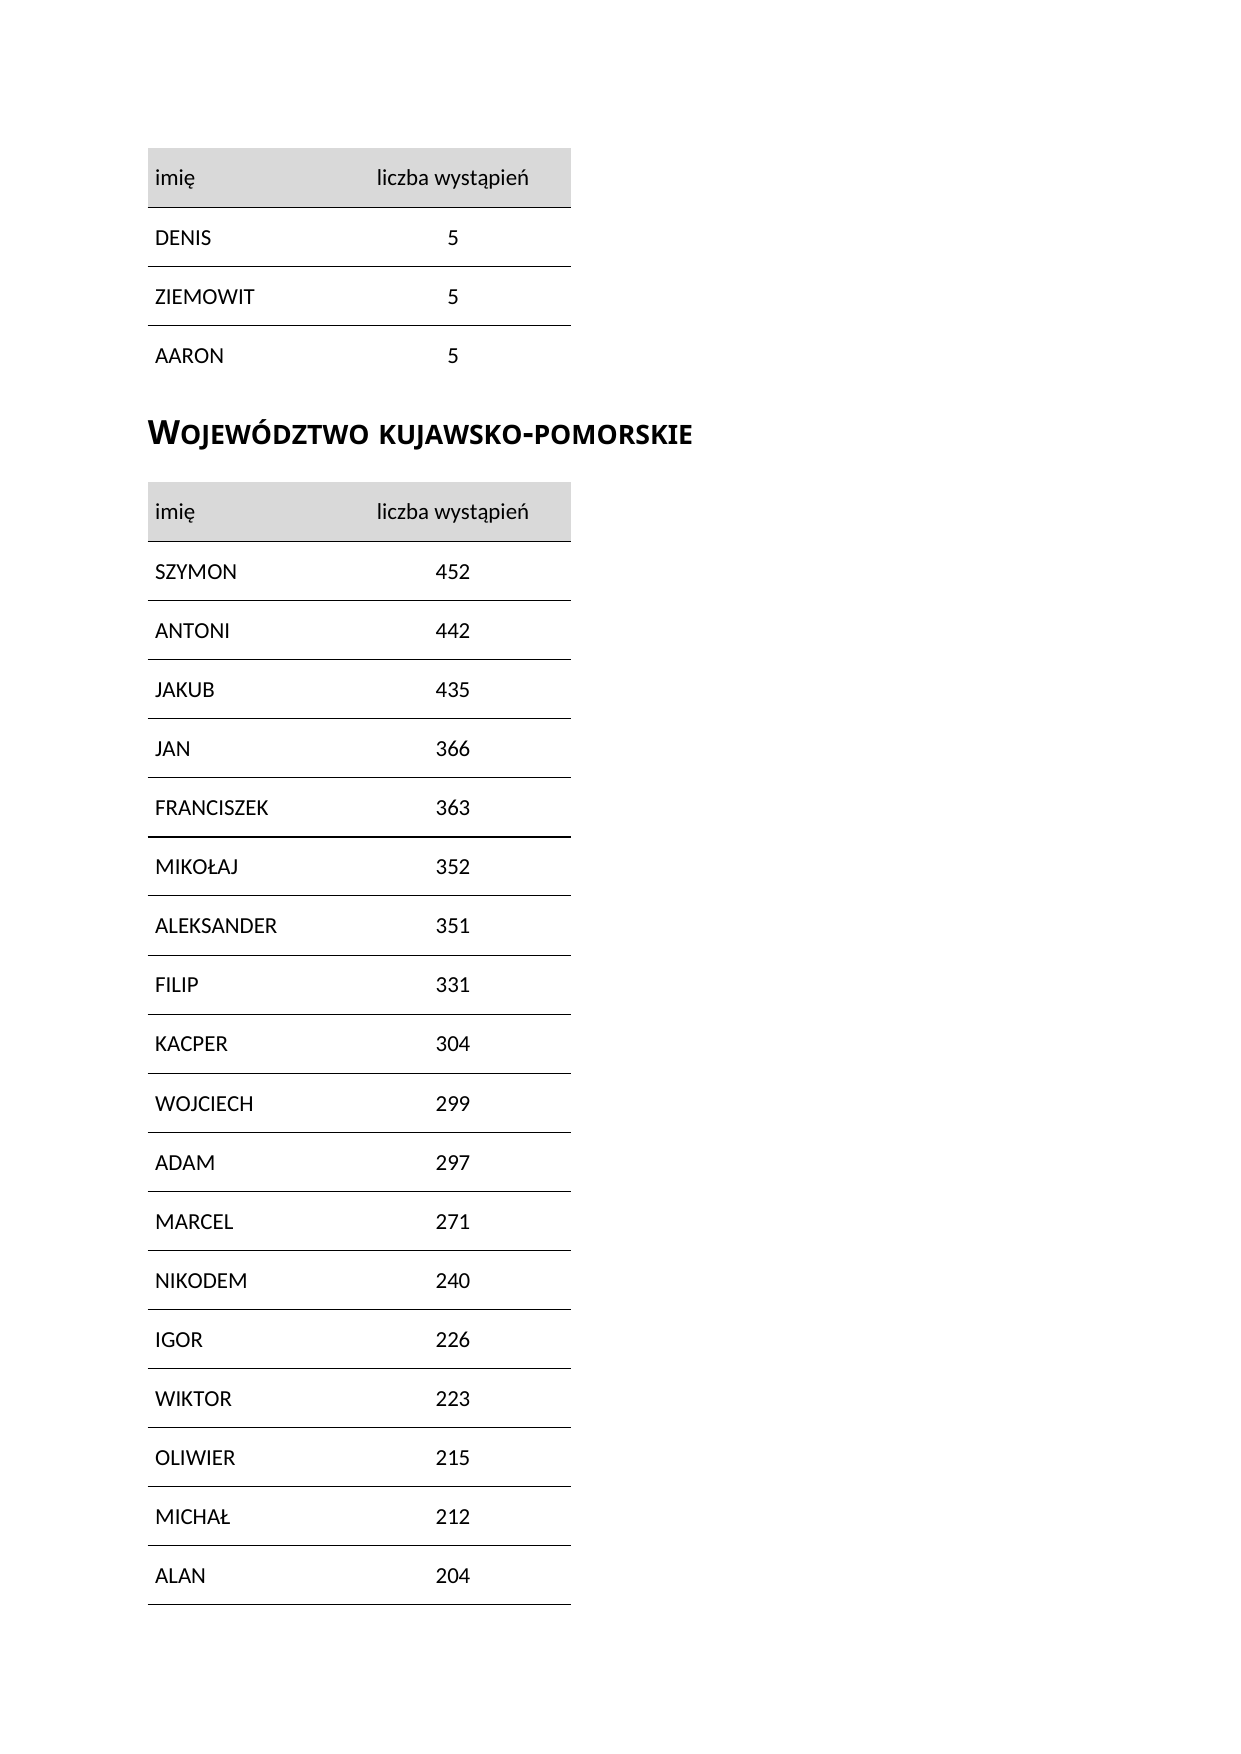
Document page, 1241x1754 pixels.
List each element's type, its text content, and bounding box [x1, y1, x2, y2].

table_cell KACPER [148, 1015, 335, 1073]
table_cell ALEKSANDER [148, 896, 335, 954]
table_cell 363 [335, 778, 571, 836]
table_cell SZYMON [148, 542, 335, 600]
table_header liczba wystąpień [335, 482, 571, 541]
table_cell WIKTOR [148, 1369, 335, 1427]
table_cell 304 [335, 1015, 571, 1073]
table_cell WOJCIECH [148, 1074, 335, 1132]
table_cell IGOR [148, 1310, 335, 1368]
table_cell 435 [335, 660, 571, 718]
table_cell 5 [335, 267, 571, 325]
table_cell ADAM [148, 1133, 335, 1191]
table_cell 271 [335, 1192, 571, 1250]
table_cell 352 [335, 838, 571, 895]
table_cell 366 [335, 719, 571, 777]
table_cell MIKOŁAJ [148, 838, 335, 895]
table_cell OLIWIER [148, 1428, 335, 1486]
table_cell 204 [335, 1546, 571, 1604]
table_cell ANTONI [148, 601, 335, 659]
table_cell 240 [335, 1251, 571, 1309]
table_cell 331 [335, 956, 571, 1013]
table_cell FRANCISZEK [148, 778, 335, 836]
table_cell 226 [335, 1310, 571, 1368]
table_header liczba wystąpień [335, 148, 571, 207]
table_cell 351 [335, 896, 571, 954]
table_cell 5 [335, 326, 571, 384]
table_cell NIKODEM [148, 1251, 335, 1309]
table_cell FILIP [148, 956, 335, 1013]
table_cell 452 [335, 542, 571, 600]
table_cell 223 [335, 1369, 571, 1427]
table_cell ALAN [148, 1546, 335, 1604]
table_cell 299 [335, 1074, 571, 1132]
table_cell 442 [335, 601, 571, 659]
table_header imię [148, 482, 335, 541]
table_cell MARCEL [148, 1192, 335, 1250]
table_cell 212 [335, 1487, 571, 1545]
table_cell AARON [148, 326, 335, 384]
table_cell 215 [335, 1428, 571, 1486]
table_cell DENIS [148, 208, 335, 266]
table_cell JAN [148, 719, 335, 777]
table_header imię [148, 148, 335, 207]
table_cell MICHAŁ [148, 1487, 335, 1545]
table_cell ZIEMOWIT [148, 267, 335, 325]
table_cell 5 [335, 208, 571, 266]
table_cell 297 [335, 1133, 571, 1191]
table_cell JAKUB [148, 660, 335, 718]
subtitle Województwo kujawsko-pomorskie [148, 409, 1093, 454]
